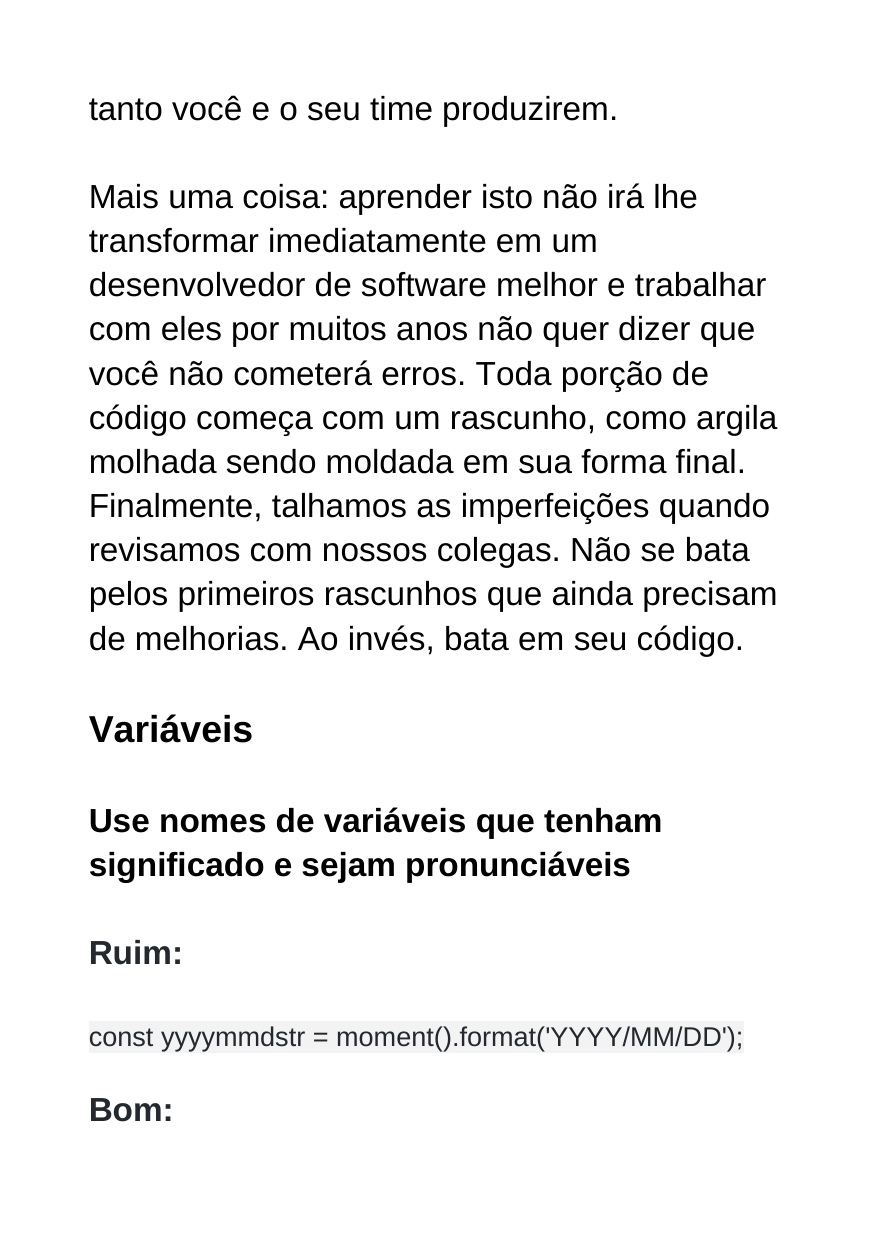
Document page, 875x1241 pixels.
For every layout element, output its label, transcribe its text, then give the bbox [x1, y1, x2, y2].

text Variáveis [88, 707, 786, 750]
text const yyyymmdstr = moment().format('YYYY/MM/DD'); [88, 1021, 786, 1053]
text Use nomes de variáveis que tenham significado e sejam pronunciáveis [88, 801, 786, 883]
text tanto você e o seu time produzirem. [88, 88, 786, 127]
text Bom: [88, 1090, 786, 1129]
text Mais uma coisa: aprender isto não irá lhe transformar imediatamente em um desenvolvedor de software melhor e trabalhar com eles por muitos anos não quer dizer que você não cometerá erros. Toda porção de código começa com um rascunho, como argila molhada sendo moldada em sua forma final. Finalmente, talhamos as imperfeições quando revisamos com nossos colegas. Não se bata pelos primeiros rascunhos que ainda precisam de melhorias. Ao invés, bata em seu código. [88, 177, 786, 657]
text Ruim: [88, 933, 786, 972]
